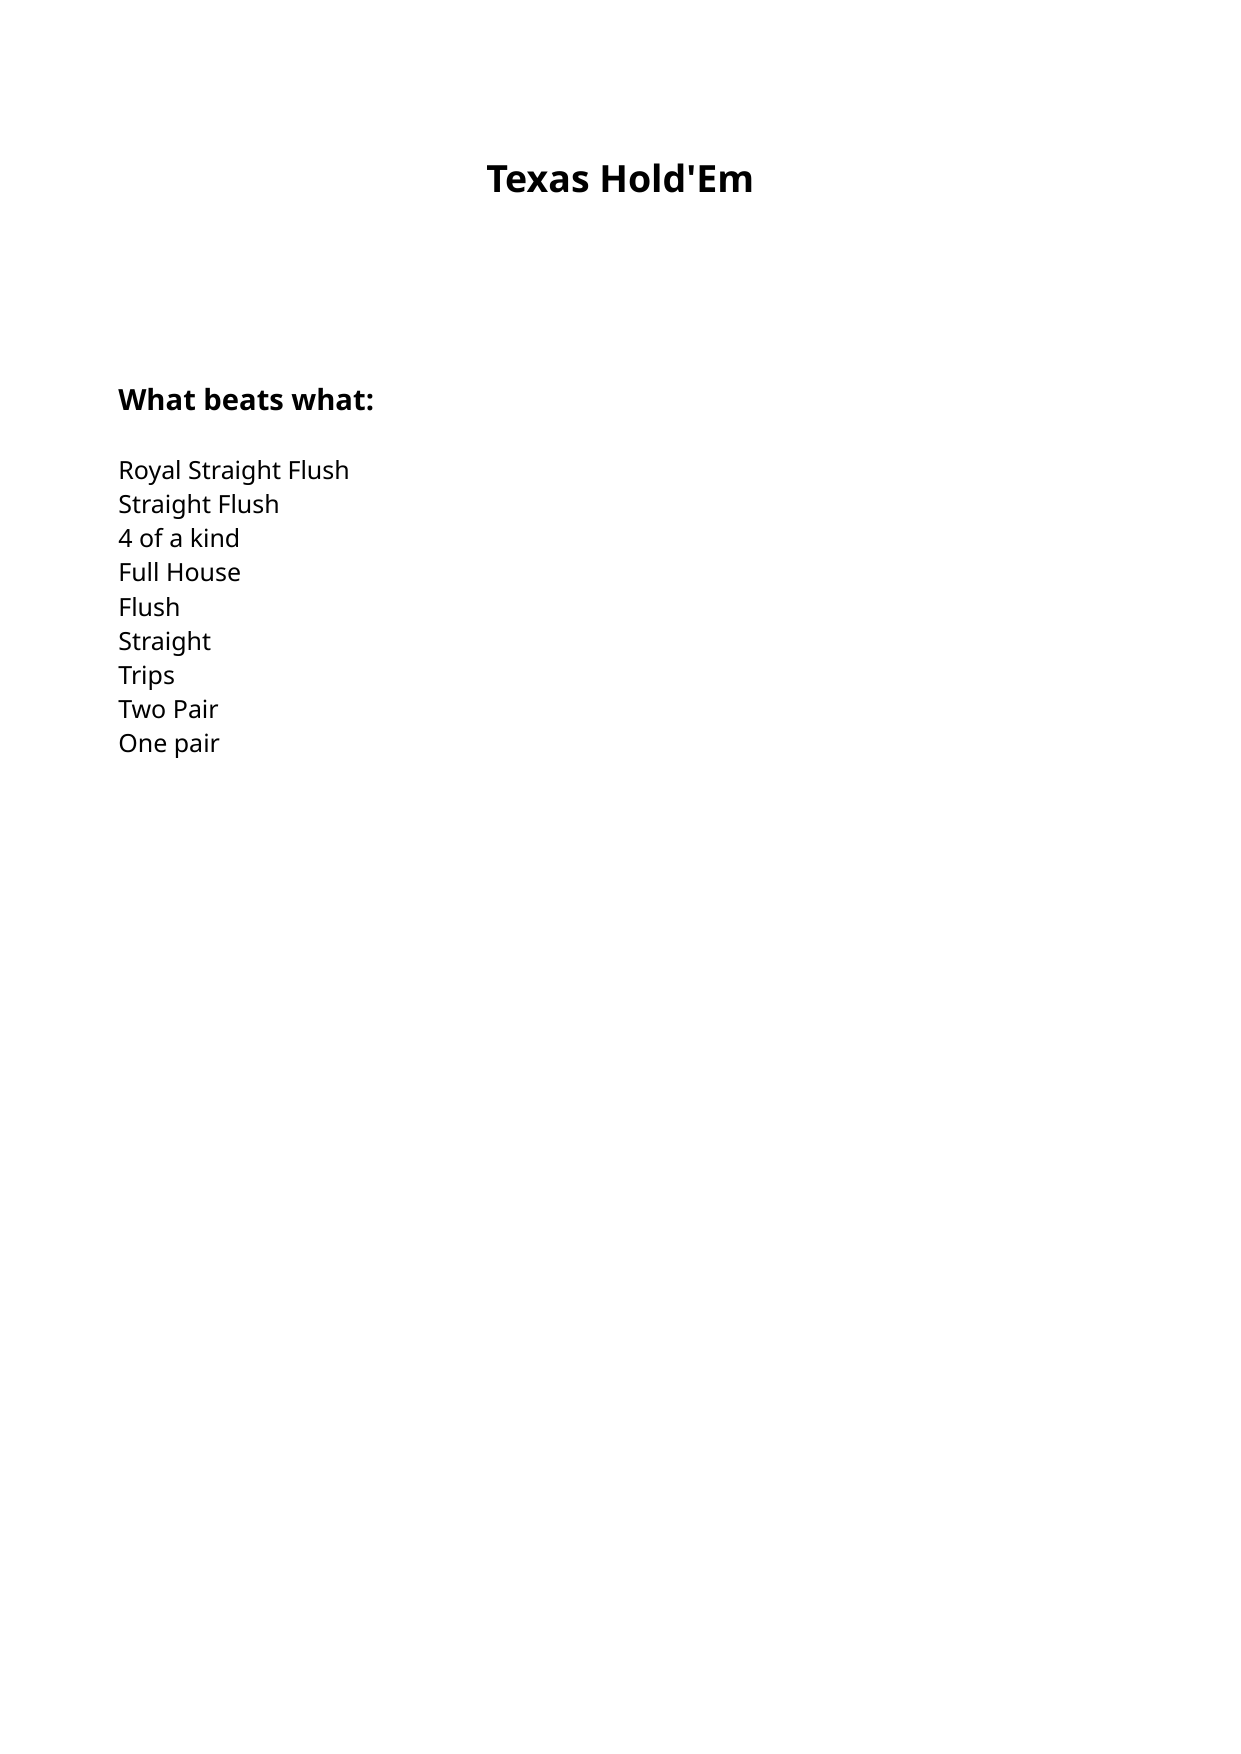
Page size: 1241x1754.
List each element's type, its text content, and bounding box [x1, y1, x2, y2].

text Two Pair [118, 691, 1122, 725]
text 4 of a kind [118, 521, 1122, 555]
text What beats what: [118, 379, 1122, 419]
text Straight Flush [118, 487, 1122, 521]
text Texas Hold'Em [118, 152, 1122, 203]
text One pair [118, 725, 1122, 759]
text Trips [118, 657, 1122, 691]
text Flush [118, 589, 1122, 623]
text Royal Straight Flush [118, 453, 1122, 487]
text Straight [118, 623, 1122, 657]
text Full House [118, 555, 1122, 589]
